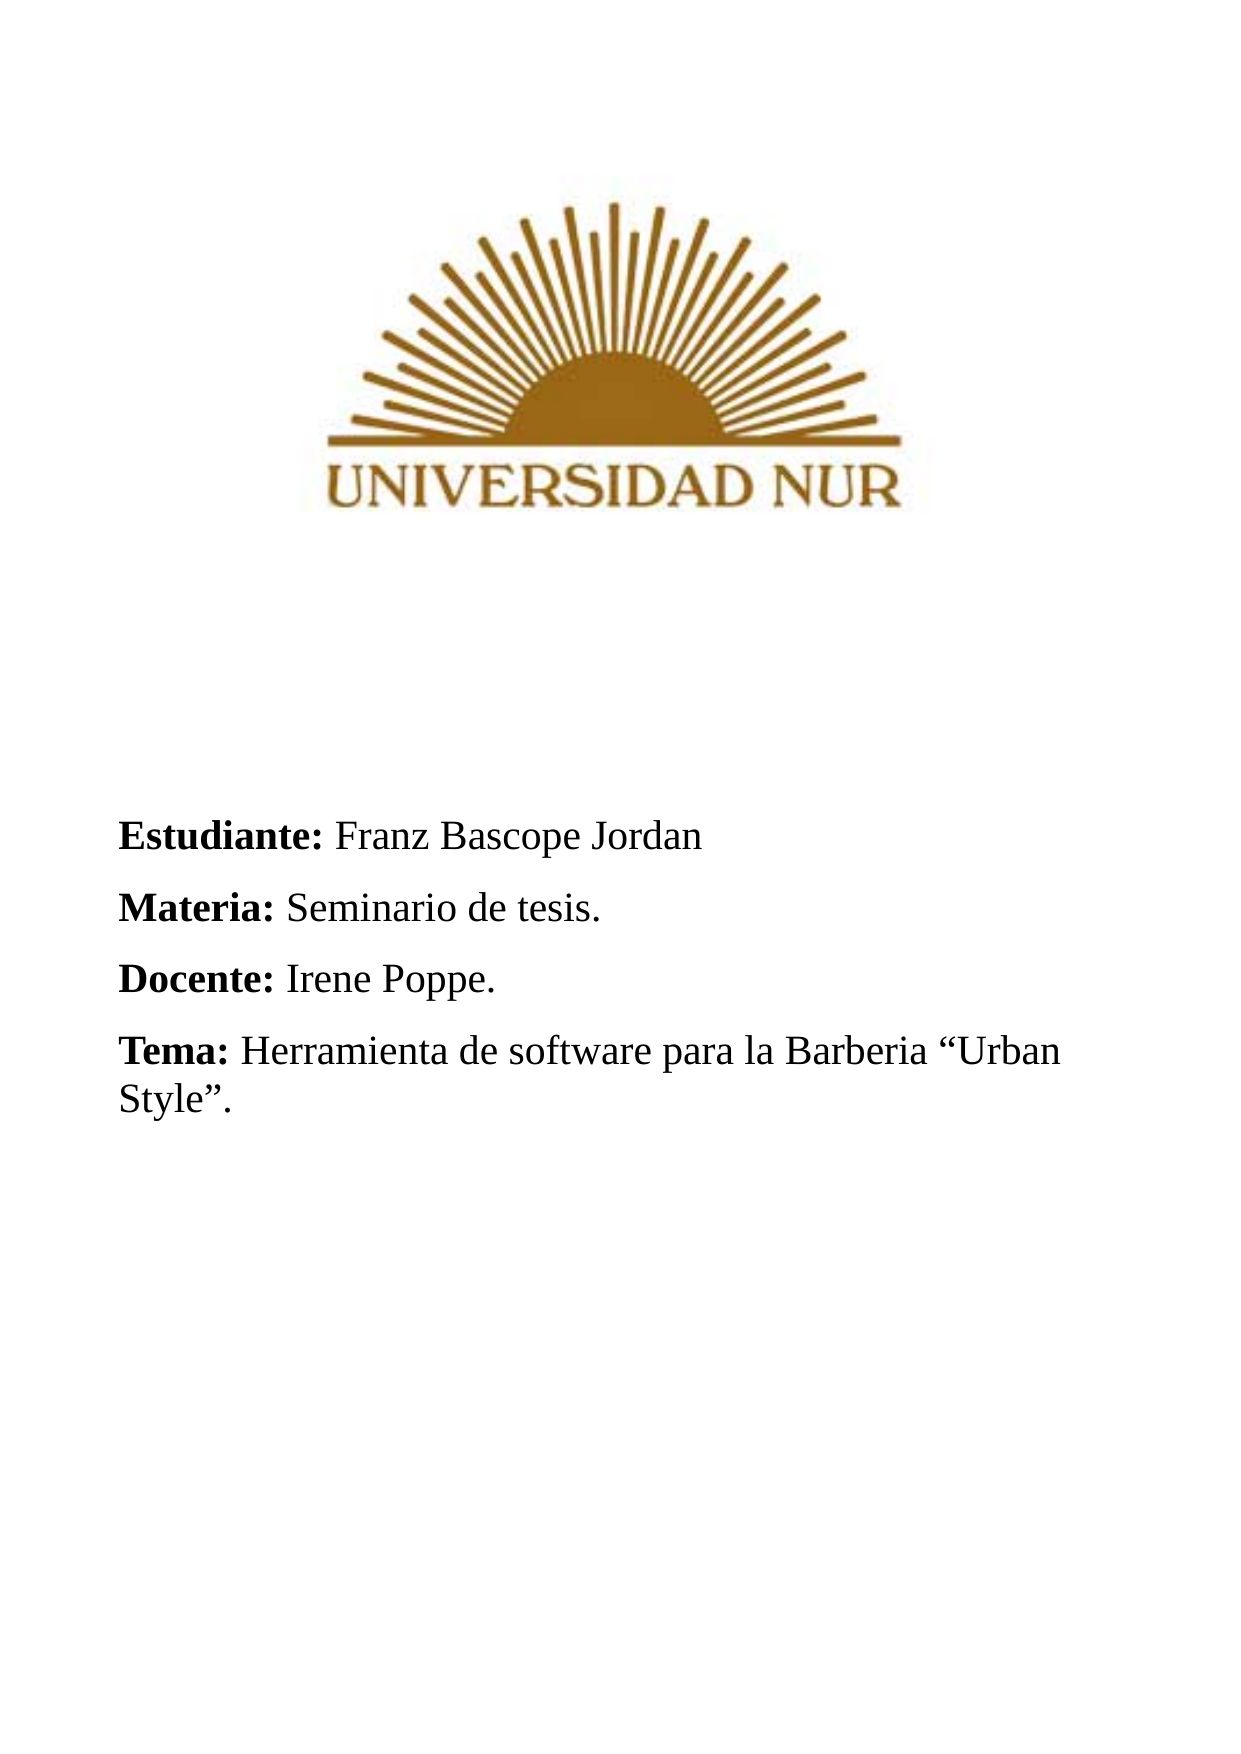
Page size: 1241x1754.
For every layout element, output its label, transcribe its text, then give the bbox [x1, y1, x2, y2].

text Estudiante: Franz Bascope Jordan [118, 810, 1122, 858]
text Materia: Seminario de tesis. [118, 882, 1122, 930]
text Docente: Irene Poppe. [118, 954, 1122, 1002]
picture [152, 66, 1128, 687]
text Tema: Herramienta de software para la Barberia “Urban Style”. [118, 1025, 1122, 1121]
